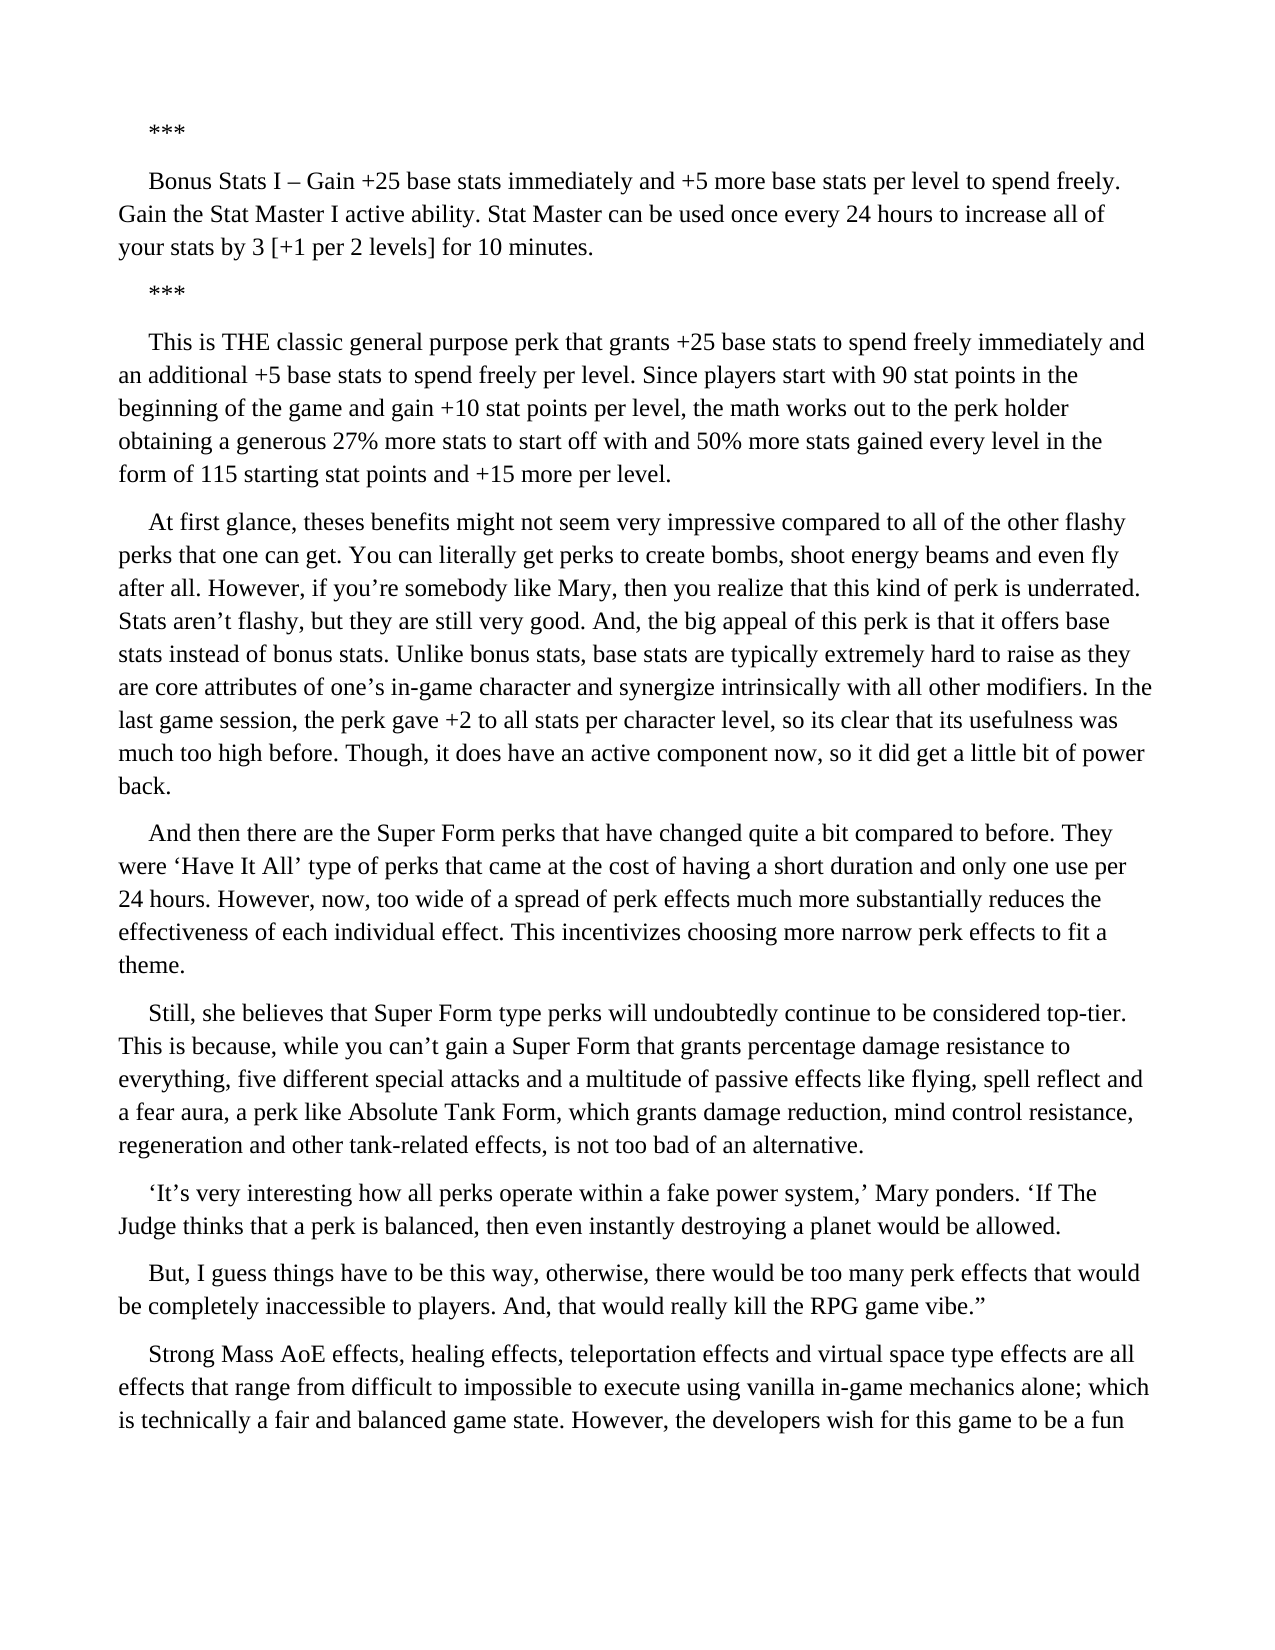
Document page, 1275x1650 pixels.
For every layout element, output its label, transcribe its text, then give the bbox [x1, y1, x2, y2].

text Bonus Stats I – Gain +25 base stats immediately and +5 more base stats per level to spend freely. Gain the Stat Master I active ability. Stat Master can be used once every 24 hours to increase all of your stats by 3 [+1 per 2 levels] for 10 minutes. [118, 166, 1157, 261]
text ‘It’s very interesting how all perks operate within a fake power system,’ Mary ponders. ‘If The Judge thinks that a perk is balanced, then even instantly destroying a planet would be allowed. [118, 1178, 1157, 1239]
text Strong Mass AoE effects, healing effects, teleportation effects and virtual space type effects are all effects that range from difficult to impossible to execute using vanilla in-game mechanics alone; which is technically a fair and balanced game state. However, the developers wish for this game to be a fun [118, 1339, 1157, 1434]
text But, I guess things have to be this way, otherwise, there would be too many perk effects that would be completely inaccessible to players. And, that would really kill the RPG game vibe.” [118, 1258, 1157, 1320]
text Still, she believes that Super Form type perks will undoubtedly continue to be considered top-tier. This is because, while you can’t gain a Super Form that grants percentage damage resistance to everything, five different special attacks and a multitude of passive effects like flying, spell reflect and a fear aura, a perk like Absolute Tank Form, which grants damage reduction, mind control resistance, regeneration and other tank-related effects, is not too bad of an alternative. [118, 998, 1157, 1159]
text At first glance, theses benefits might not seem very impressive compared to all of the other flashy perks that one can get. You can literally get perks to create bombs, shoot energy beams and even fly after all. However, if you’re somebody like Mary, then you realize that this kind of perk is underrated. Stats aren’t flashy, but they are still very good. And, the big appeal of this perk is that it offers base stats instead of bonus stats. Unlike bonus stats, base stats are typically extremely hard to raise as they are core attributes of one’s in-game character and synergize intrinsically with all other modifiers. In the last game session, the perk gave +2 to all stats per character level, so its clear that its usefulness was much too high before. Though, it does have an active component now, so it did get a little bit of power back. [118, 507, 1157, 799]
text *** [118, 279, 1157, 308]
text And then there are the Super Form perks that have changed quite a bit compared to before. They were ‘Have It All’ type of perks that came at the cost of having a short duration and only one use per 24 hours. However, now, too wide of a spread of perk effects much more substantially reduces the effectiveness of each individual effect. This incentivizes choosing more narrow perk effects to fit a theme. [118, 818, 1157, 979]
text *** [118, 118, 1157, 147]
text This is THE classic general purpose perk that grants +25 base stats to spend freely immediately and an additional +5 base stats to spend freely per level. Since players start with 90 stat points in the beginning of the game and gain +10 stat points per level, the math works out to the perk holder obtaining a generous 27% more stats to start off with and 50% more stats gained every level in the form of 115 starting stat points and +15 more per level. [118, 327, 1157, 488]
